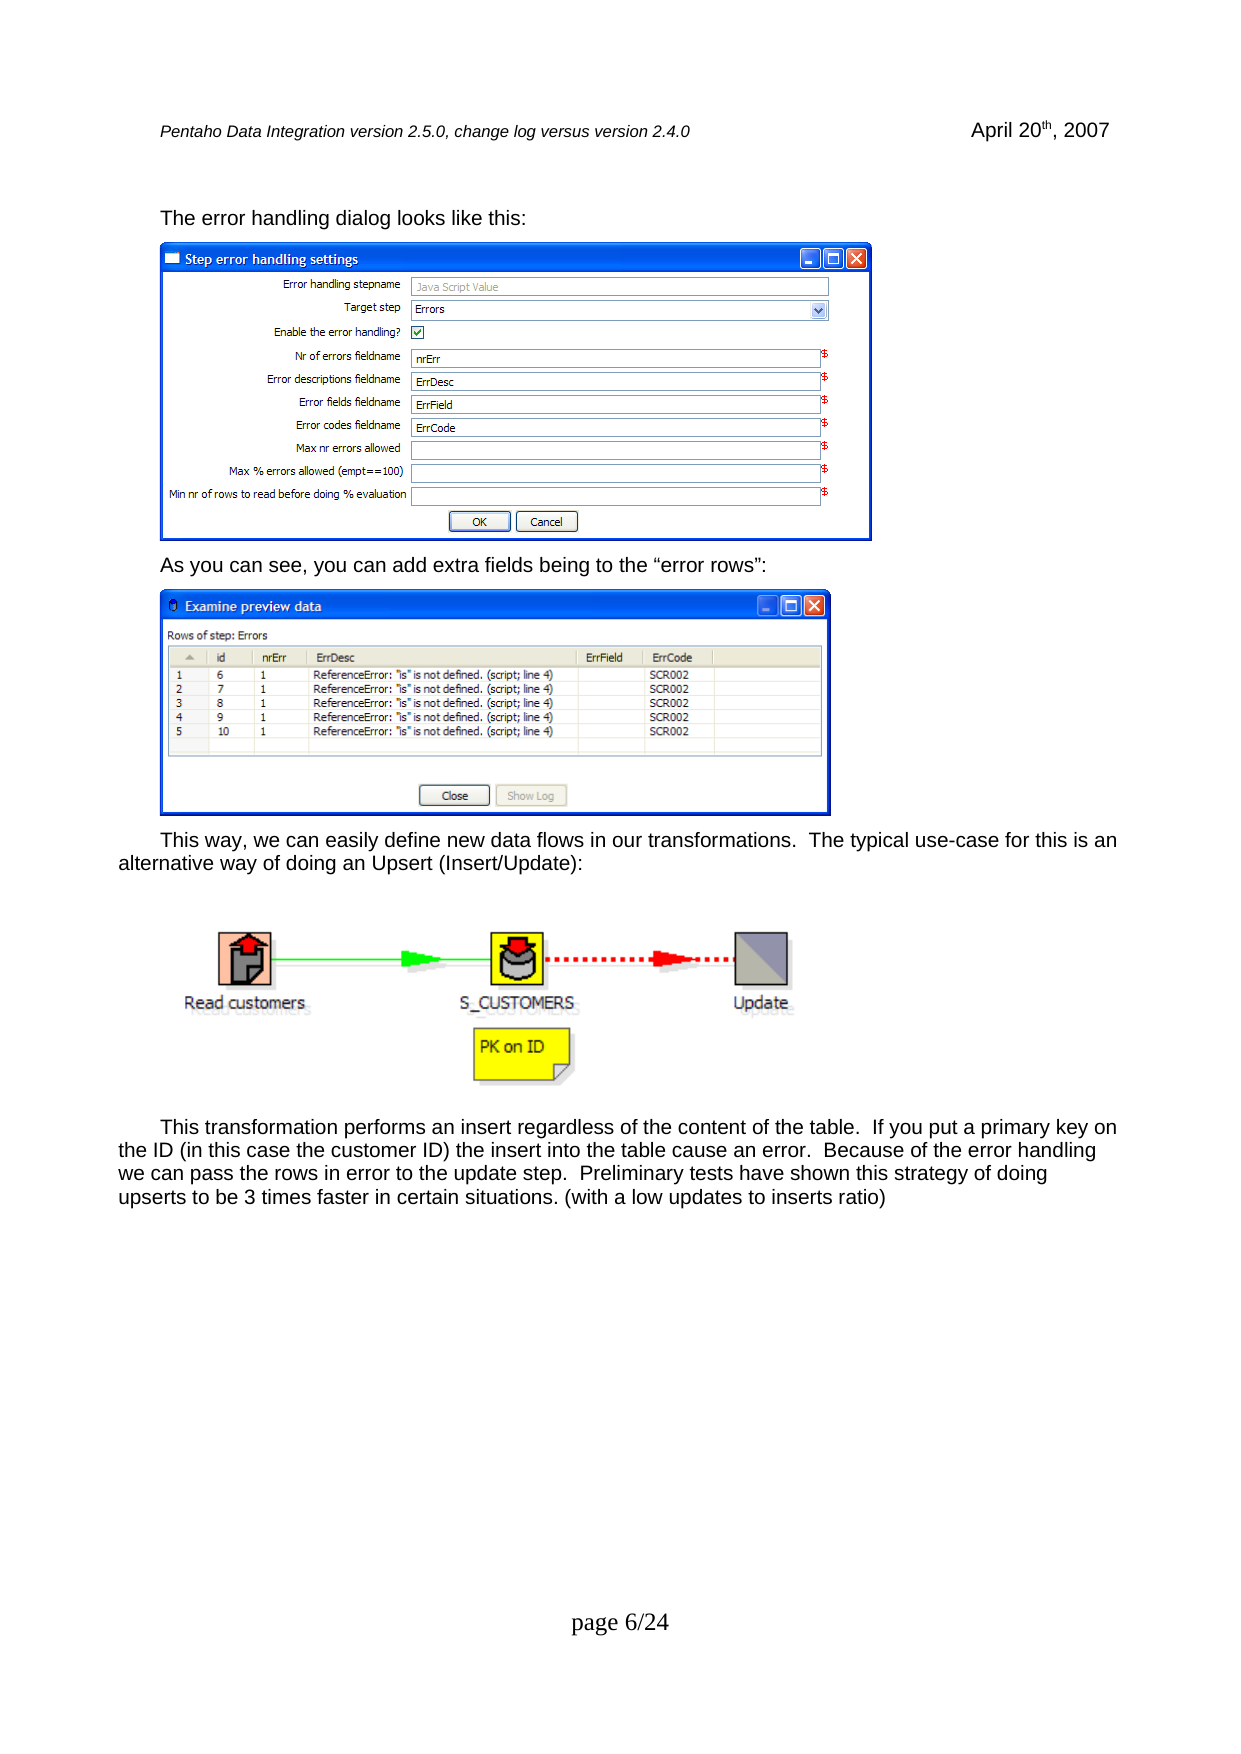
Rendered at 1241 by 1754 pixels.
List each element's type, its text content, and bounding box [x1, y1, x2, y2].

picture [159, 242, 872, 541]
picture [159, 589, 831, 816]
text This way, we can easily define new data flows in our transformations. The typical use-case for this is an alternative way of doing an Upsert (Insert/Update): [118, 828, 1122, 875]
text This transformation performs an insert regardless of the content of the table. If you put a primary key on the ID (in this case the customer ID) the insert into the table cause an error. Because of the error handling we can pass the rows in error to the update step. Preliminary tests have shown this strategy of doing upserts to be 3 times faster in certain situations. (with a low updates to inserts ratio) [118, 1116, 1122, 1208]
picture [159, 887, 835, 1103]
text As you can see, you can add extra fields being to the “error rows”: [118, 553, 1122, 577]
text The error handling dialog looks like this: [118, 207, 1122, 230]
